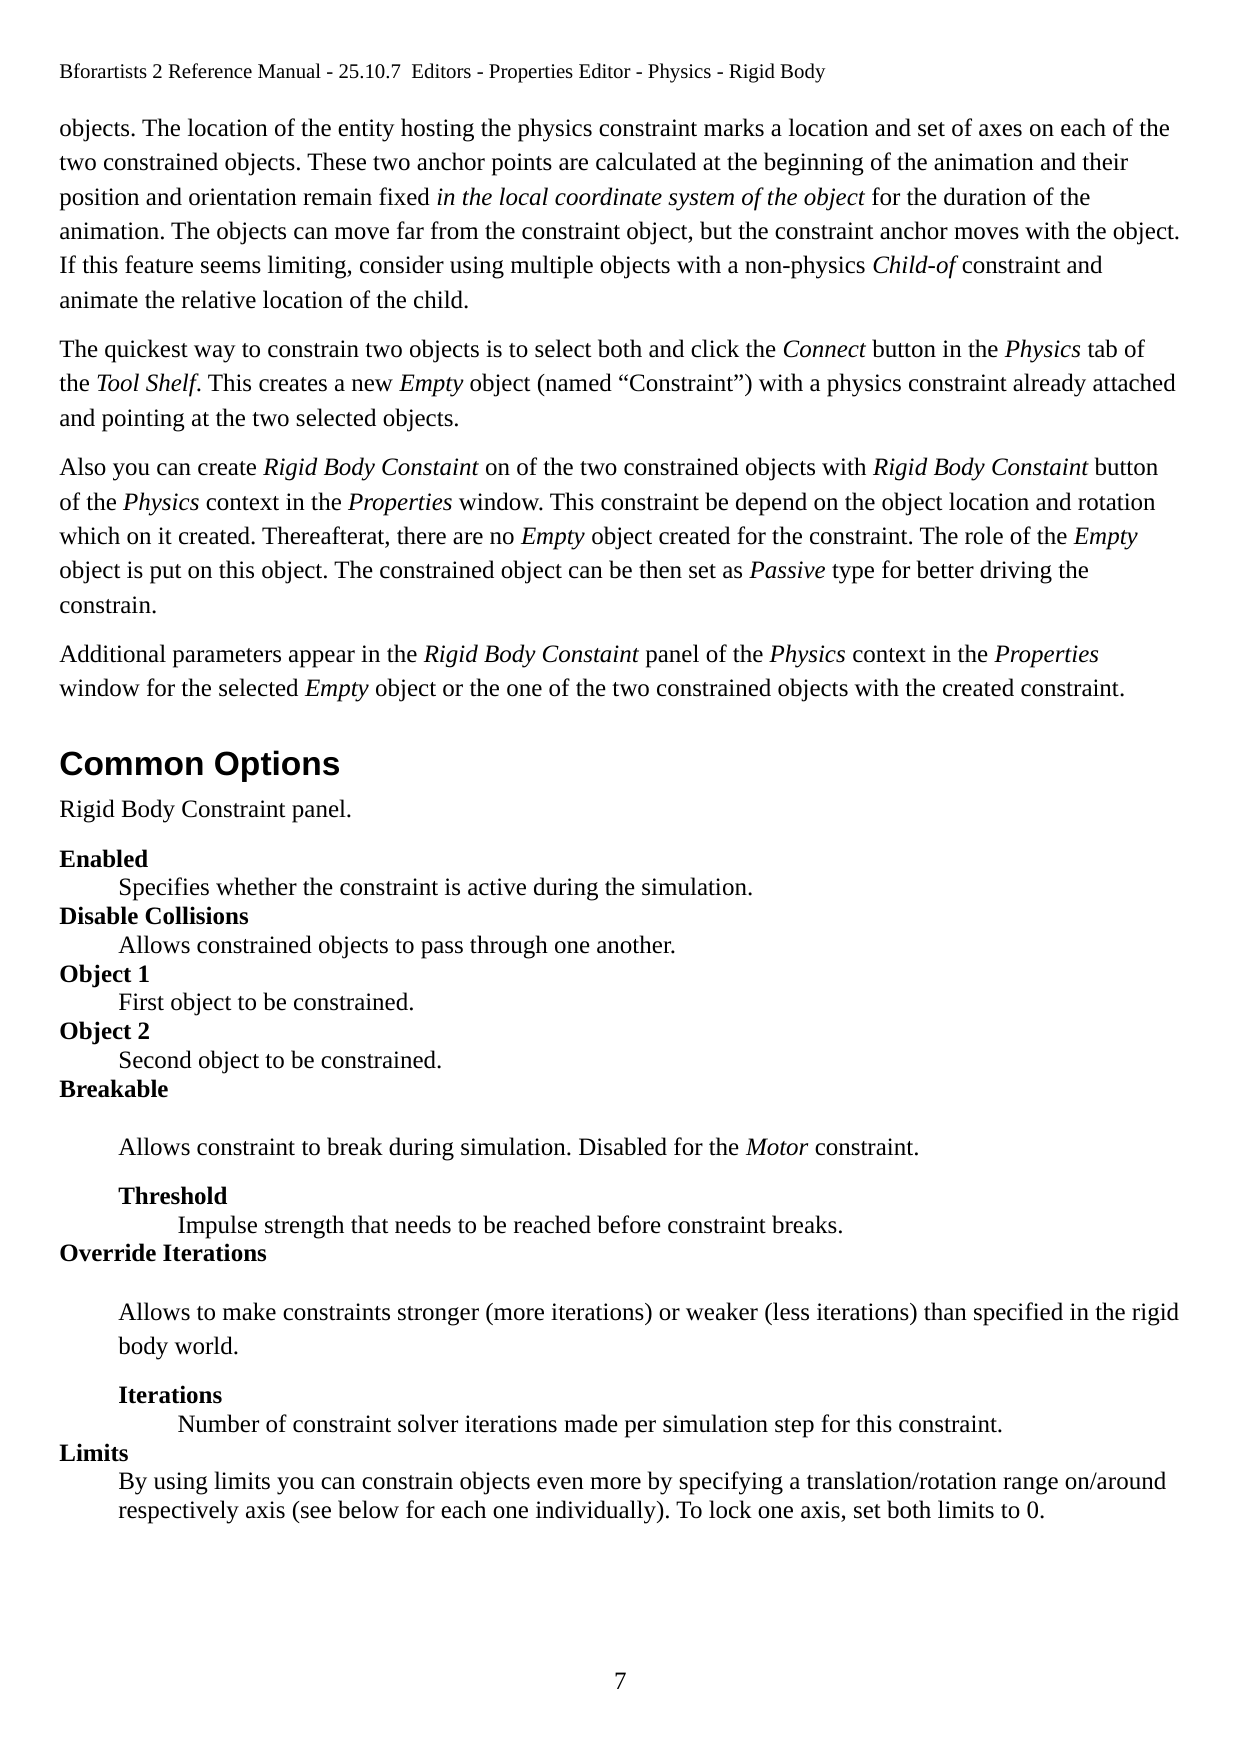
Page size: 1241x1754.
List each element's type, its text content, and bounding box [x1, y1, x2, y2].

list Second object to be constrained. [118, 1045, 1181, 1074]
list By using limits you can constrain objects even more by specifying a translation/rotation range on/around respectively axis (see below for each one individually). To lock one axis, set both limits to 0. [118, 1466, 1181, 1524]
text Allows constraint to break during simulation. Disabled for the Motor constraint. [118, 1132, 1181, 1161]
subtitle Limits [59, 1438, 1181, 1466]
list First object to be constrained. [118, 987, 1181, 1016]
subtitle Object 1 [59, 959, 1181, 987]
subtitle Threshold [118, 1181, 1181, 1210]
subtitle Common Options [59, 743, 1181, 782]
subtitle Breakable [59, 1074, 1181, 1102]
text Rigid Body Constraint panel. [59, 794, 1181, 823]
list Specifies whether the constraint is active during the simulation. [118, 872, 1181, 901]
subtitle Override Iterations [59, 1238, 1181, 1267]
list Number of constraint solver iterations made per simulation step for this constraint. [177, 1409, 1181, 1438]
text objects. The location of the entity hosting the physics constraint marks a location and set of axes on each of the two constrained objects. These two anchor points are calculated at the beginning of the animation and their position and orientation remain fixed in the local coordinate system of the object for the duration of the animation. The objects can move far from the constraint object, but the constraint anchor moves with the object. If this feature seems limiting, consider using multiple objects with a non-physics Child-of constraint and animate the relative location of the child. [59, 113, 1181, 314]
list Impulse strength that needs to be reached before constraint breaks. [177, 1210, 1181, 1238]
text Also you can create Rigid Body Constaint on of the two constrained objects with Rigid Body Constaint button of the Physics context in the Properties window. This constraint be depend on the object location and rotation which on it created. Thereafterat, there are no Empty object created for the constraint. The role of the Empty object is put on this object. The constrained object can be then set as Passive type for better driving the constrain. [59, 452, 1181, 619]
subtitle Object 2 [59, 1016, 1181, 1045]
subtitle Disable Collisions [59, 901, 1181, 930]
text Allows to make constraints stronger (more iterations) or weaker (less iterations) than specified in the rigid body world. [118, 1297, 1181, 1360]
subtitle Enabled [59, 844, 1181, 872]
text The quickest way to constrain two objects is to select both and click the Connect button in the Physics tab of the Tool Shelf. This creates a new Empty object (named “Constraint”) with a physics constraint already attached and pointing at the two selected objects. [59, 334, 1181, 432]
subtitle Iterations [118, 1380, 1181, 1409]
list Allows constrained objects to pass through one another. [118, 930, 1181, 959]
text Additional parameters appear in the Rigid Body Constaint panel of the Physics context in the Properties window for the selected Empty object or the one of the two constrained objects with the created constraint. [59, 639, 1181, 702]
